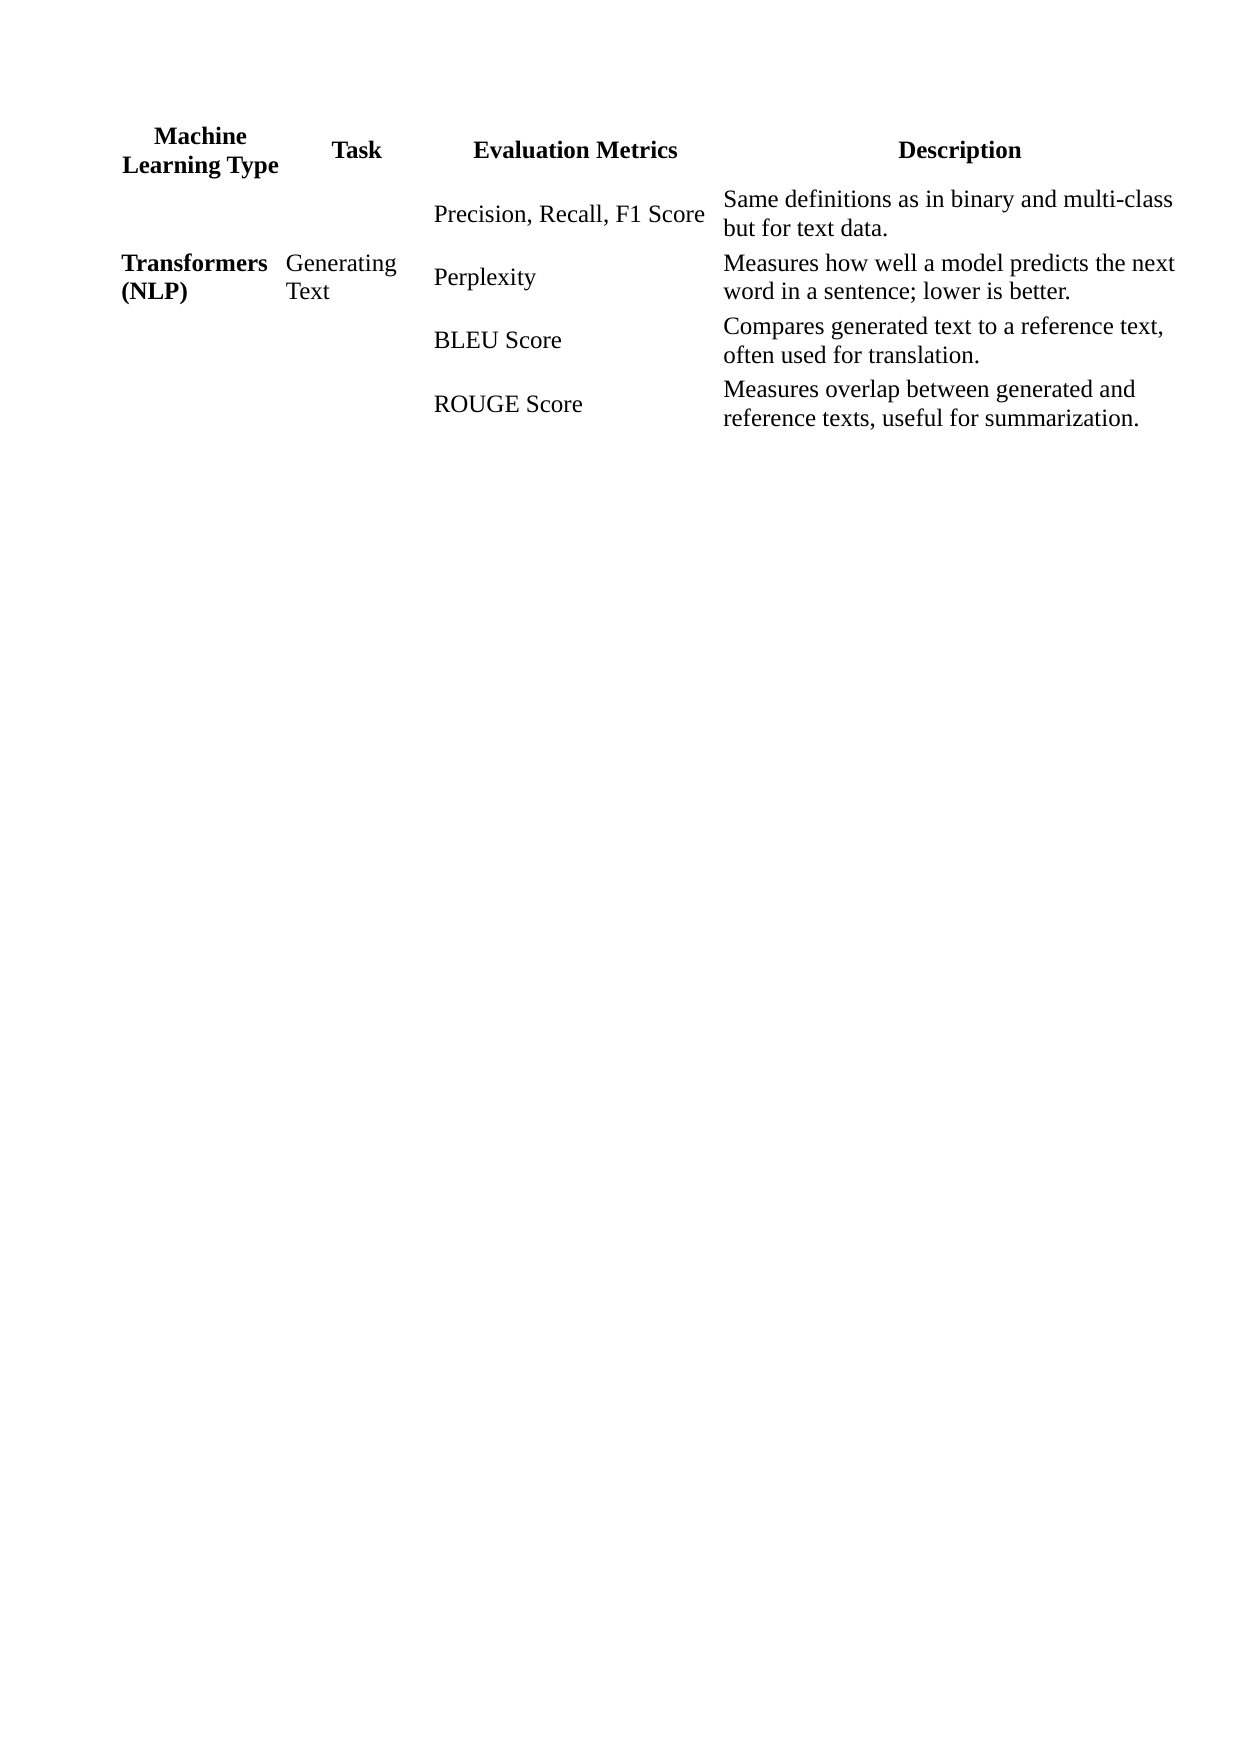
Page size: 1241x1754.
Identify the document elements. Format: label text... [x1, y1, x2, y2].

table_cell [118, 371, 283, 435]
table_cell Perplexity [431, 245, 720, 308]
table_cell Compares generated text to a reference text, often used for translation. [720, 308, 1199, 371]
table_header Task [283, 118, 431, 181]
table_cell ROUGE Score [431, 371, 720, 435]
table_cell [283, 371, 431, 435]
table_cell Precision, Recall, F1 Score [431, 181, 720, 245]
table_cell [118, 181, 283, 245]
table_header Evaluation Metrics [431, 118, 720, 181]
table_cell Same definitions as in binary and multi-class but for text data. [720, 181, 1199, 245]
table_cell BLEU Score [431, 308, 720, 371]
table_cell [118, 308, 283, 371]
table_cell [283, 181, 431, 245]
table_cell Generating Text [283, 245, 431, 308]
table_cell [283, 308, 431, 371]
table_header Machine Learning Type [118, 118, 283, 181]
table_cell Transformers (NLP) [118, 245, 283, 308]
table_header Description [720, 118, 1199, 181]
table_cell Measures overlap between generated and reference texts, useful for summarization. [720, 371, 1199, 435]
table_cell Measures how well a model predicts the next word in a sentence; lower is better. [720, 245, 1199, 308]
